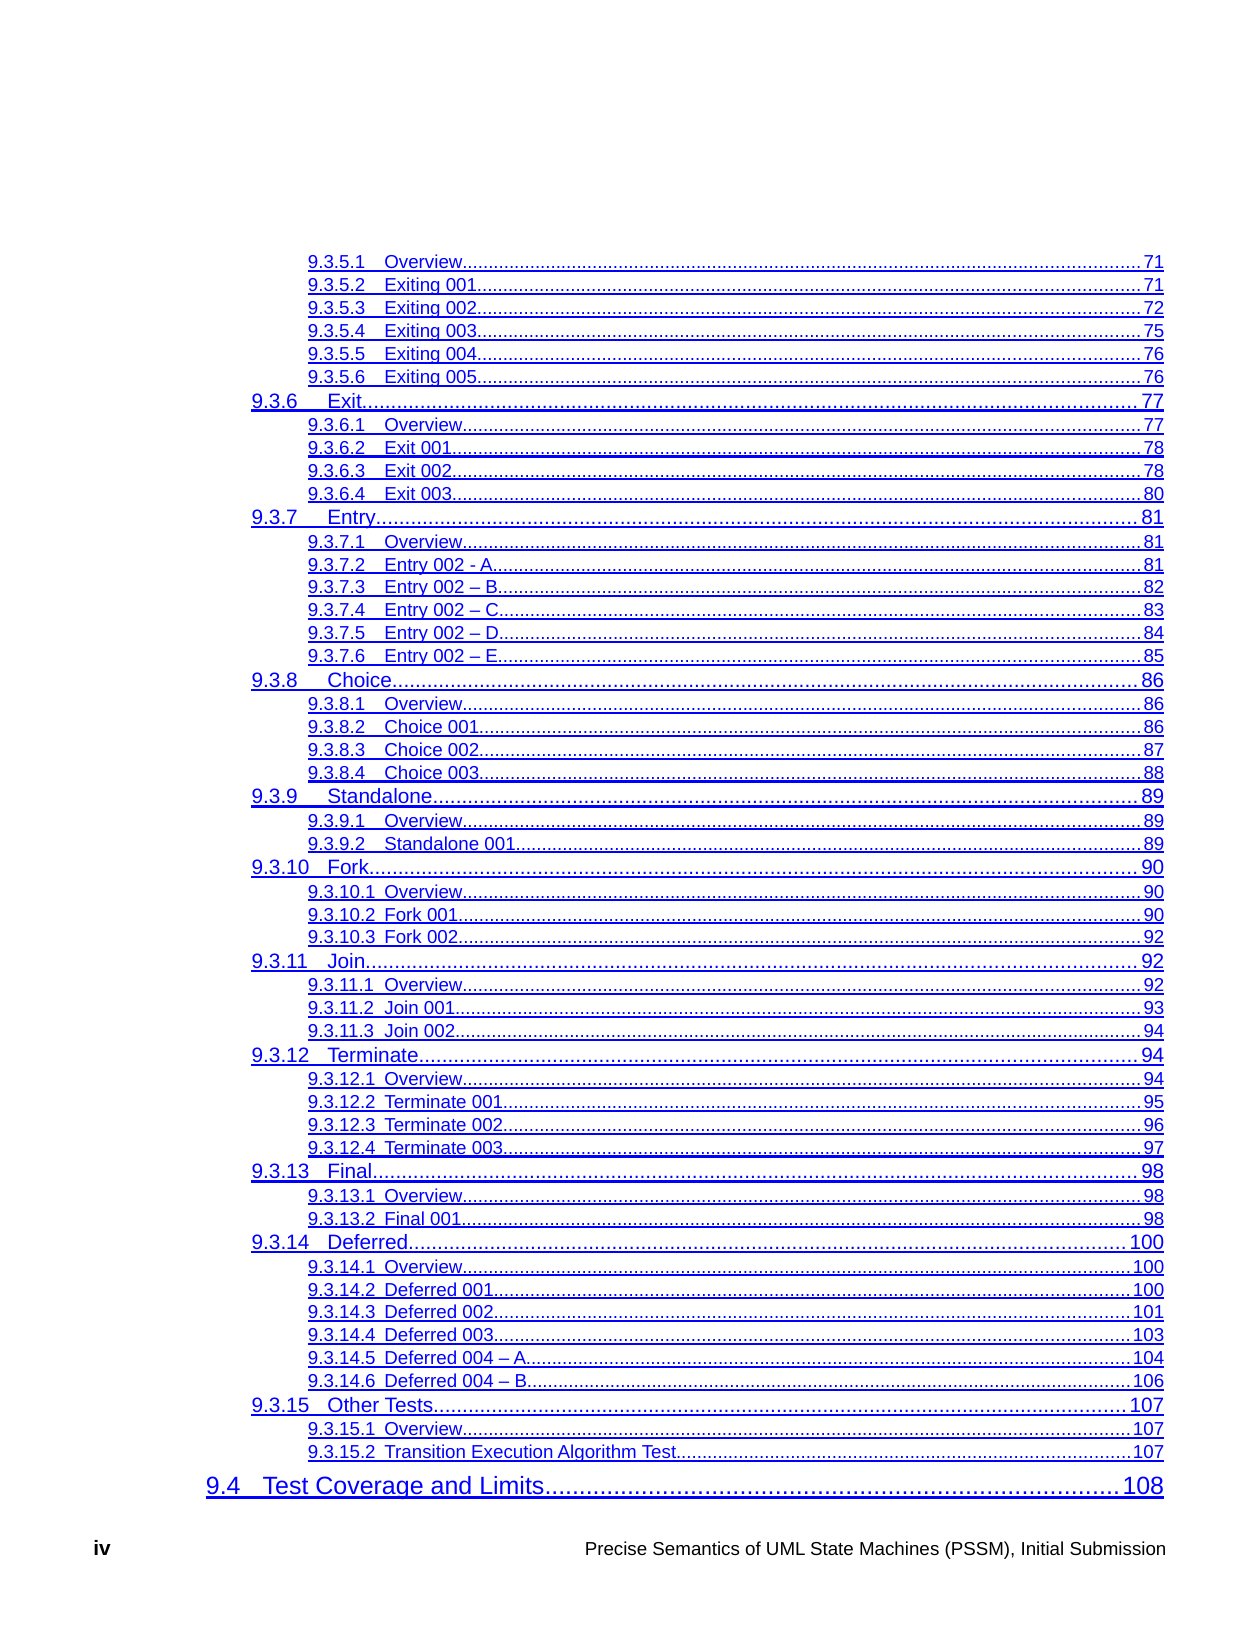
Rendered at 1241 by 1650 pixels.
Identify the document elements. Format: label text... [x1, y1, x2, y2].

text 9.3.9.2 Standalone 001 89 [308, 831, 1164, 851]
text 9.3.10.1 Overview 90 [308, 879, 1164, 899]
text 9.3.5.2 Exiting 001 71 [308, 273, 1164, 293]
text 9.3.7.6 Entry 002 – E 85 [308, 644, 1164, 664]
text 9.3.7 Entry 81 [251, 504, 1164, 526]
text 9.3.14.1 Overview 100 [308, 1254, 1164, 1274]
text 9.3.7.5 Entry 002 – D 84 [308, 621, 1164, 641]
text 9.3.8.1 Overview 86 [308, 692, 1164, 712]
text 9.3.10.2 Fork 001 90 [308, 902, 1164, 922]
text 9.3.12.3 Terminate 002 96 [308, 1112, 1164, 1133]
text 9.3.13.1 Overview 98 [308, 1183, 1164, 1203]
text 9.3.11.1 Overview 92 [308, 973, 1164, 993]
text 9.3.11 Join 92 [251, 948, 1164, 970]
text 9.3.6.4 Exit 003 80 [308, 481, 1164, 501]
text 9.3.7.4 Entry 002 – C 83 [308, 598, 1164, 618]
text 9.3.5.4 Exiting 003 75 [308, 319, 1164, 339]
text 9.3.11.2 Join 001 93 [308, 996, 1164, 1016]
text 9.3.5.3 Exiting 002 72 [308, 296, 1164, 316]
text 9.3.5.6 Exiting 005 76 [308, 364, 1164, 385]
text 9.3.6.3 Exit 002 78 [308, 458, 1164, 478]
text 9.3.13.2 Final 001 98 [308, 1206, 1164, 1226]
text 9.3.15 Other Tests 107 [251, 1392, 1164, 1414]
text 9.3.14.2 Deferred 001 100 [308, 1277, 1164, 1297]
text 9.3.6 Exit 77 [251, 387, 1164, 409]
text 9.3.7.2 Entry 002 - A 81 [308, 552, 1164, 572]
text 9.3.6.1 Overview 77 [308, 412, 1164, 433]
text 9.3.15.1 Overview 107 [308, 1417, 1164, 1437]
text 9.3.12 Terminate 94 [251, 1042, 1164, 1064]
text 9.3.14 Deferred 100 [251, 1229, 1164, 1251]
text 9.3.12.1 Overview 94 [308, 1067, 1164, 1087]
text 9.3.6.2 Exit 001 78 [308, 435, 1164, 455]
text 9.3.14.4 Deferred 003 103 [308, 1323, 1164, 1343]
text 9.3.7.3 Entry 002 – B 82 [308, 575, 1164, 595]
text 9.3.12.4 Terminate 003 97 [308, 1135, 1164, 1155]
text 9.3.10 Fork 90 [251, 854, 1164, 876]
text 9.3.10.3 Fork 002 92 [308, 925, 1164, 945]
text 9.3.12.2 Terminate 001 95 [308, 1089, 1164, 1110]
text 9.3.14.5 Deferred 004 – A 104 [308, 1346, 1164, 1366]
text 9.3.8.4 Choice 003 88 [308, 760, 1164, 780]
text 9.4 Test Coverage and Limits 108 [206, 1471, 1164, 1496]
text 9.3.14.6 Deferred 004 – B 106 [308, 1369, 1164, 1389]
text 9.3.5.5 Exiting 004 76 [308, 342, 1164, 362]
text 9.3.9.1 Overview 89 [308, 808, 1164, 828]
text 9.3.8 Choice 86 [251, 667, 1164, 689]
text 9.3.9 Standalone 89 [251, 783, 1164, 805]
text 9.3.5.1 Overview 71 [308, 250, 1164, 270]
text 9.3.7.1 Overview 81 [308, 529, 1164, 549]
text 9.3.13 Final 98 [251, 1158, 1164, 1180]
text 9.3.15.2 Transition Execution Algorithm Test 107 [308, 1439, 1164, 1460]
text 9.3.11.3 Join 002 94 [308, 1019, 1164, 1039]
text 9.3.14.3 Deferred 002 101 [308, 1300, 1164, 1320]
text 9.3.8.2 Choice 001 86 [308, 714, 1164, 735]
text 9.3.8.3 Choice 002 87 [308, 737, 1164, 758]
